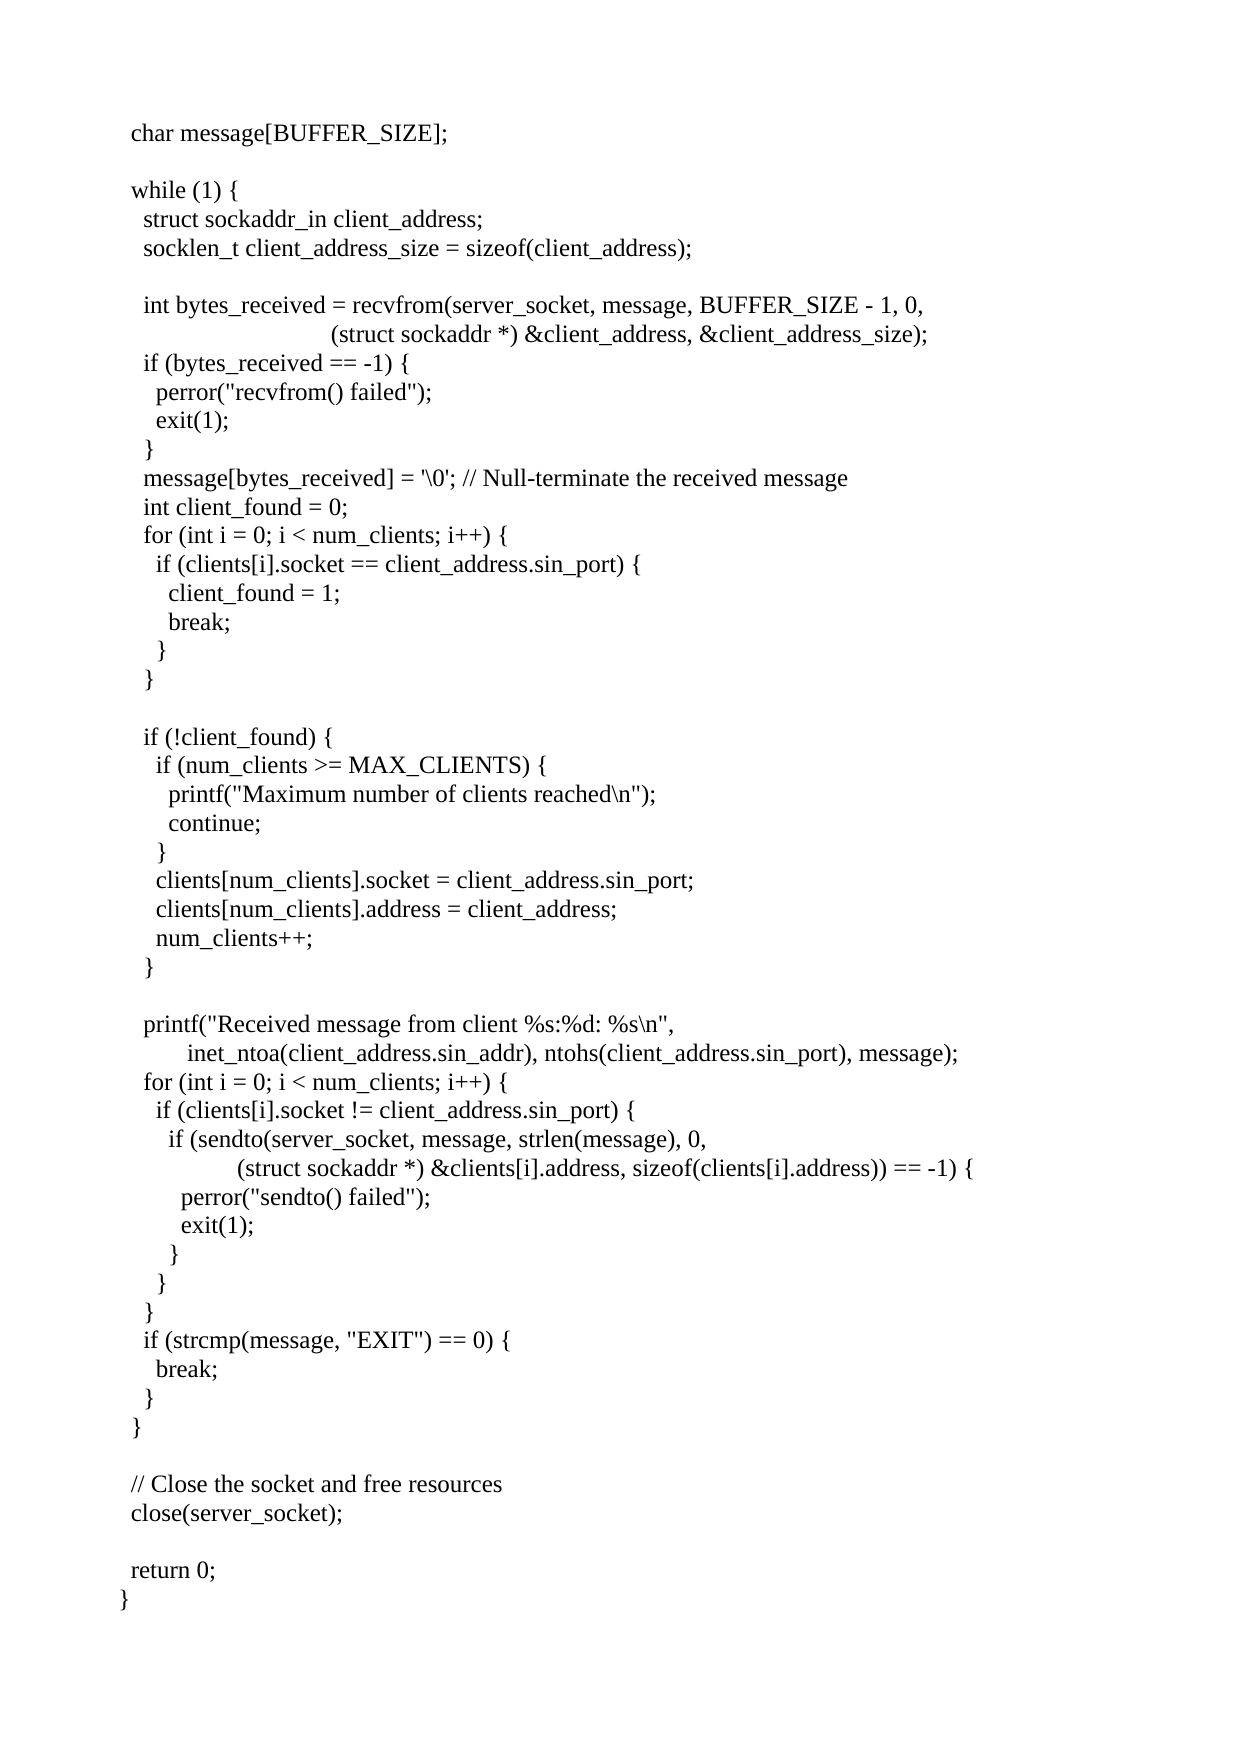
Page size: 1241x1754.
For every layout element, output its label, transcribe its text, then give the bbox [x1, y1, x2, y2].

text inet_ntoa(client_address.sin_addr), ntohs(client_address.sin_port), message); [118, 1038, 1122, 1067]
text printf("Received message from client %s:%d: %s\n", [118, 1009, 1122, 1038]
text int bytes_received = recvfrom(server_socket, message, BUFFER_SIZE - 1, 0, [118, 291, 1122, 319]
text if (bytes_received == -1) { [118, 348, 1122, 377]
text socklen_t client_address_size = sizeof(client_address); [118, 233, 1122, 262]
text return 0; [118, 1556, 1122, 1584]
text } [118, 636, 1122, 664]
text clients[num_clients].address = client_address; [118, 894, 1122, 923]
text perror("sendto() failed"); [118, 1182, 1122, 1211]
text struct sockaddr_in client_address; [118, 204, 1122, 233]
text break; [118, 1354, 1122, 1383]
text (struct sockaddr *) &clients[i].address, sizeof(clients[i].address)) == -1) { [118, 1153, 1122, 1182]
text clients[num_clients].socket = client_address.sin_port; [118, 866, 1122, 894]
text if (sendto(server_socket, message, strlen(message), 0, [118, 1124, 1122, 1153]
text } [118, 434, 1122, 463]
text char message[BUFFER_SIZE]; [118, 118, 1122, 147]
text client_found = 1; [118, 578, 1122, 607]
text continue; [118, 808, 1122, 837]
text printf("Maximum number of clients reached\n"); [118, 779, 1122, 808]
text } [118, 664, 1122, 693]
text if (!client_found) { [118, 722, 1122, 751]
text if (clients[i].socket == client_address.sin_port) { [118, 549, 1122, 578]
text for (int i = 0; i < num_clients; i++) { [118, 521, 1122, 549]
text exit(1); [118, 1211, 1122, 1239]
text } [118, 952, 1122, 981]
text } [118, 1383, 1122, 1412]
text } [118, 837, 1122, 866]
text (struct sockaddr *) &client_address, &client_address_size); [118, 319, 1122, 348]
text int client_found = 0; [118, 492, 1122, 521]
text } [118, 1239, 1122, 1268]
text if (strcmp(message, "EXIT") == 0) { [118, 1326, 1122, 1354]
text num_clients++; [118, 923, 1122, 952]
text message[bytes_received] = '\0'; // Null-terminate the received message [118, 463, 1122, 492]
text perror("recvfrom() failed"); [118, 377, 1122, 406]
text } [118, 1412, 1122, 1441]
text for (int i = 0; i < num_clients; i++) { [118, 1067, 1122, 1096]
text } [118, 1268, 1122, 1297]
text if (num_clients >= MAX_CLIENTS) { [118, 751, 1122, 779]
text exit(1); [118, 406, 1122, 434]
text if (clients[i].socket != client_address.sin_port) { [118, 1096, 1122, 1124]
text while (1) { [118, 176, 1122, 204]
text break; [118, 607, 1122, 636]
text } [118, 1584, 1122, 1613]
text // Close the socket and free resources [118, 1469, 1122, 1498]
text } [118, 1297, 1122, 1326]
text close(server_socket); [118, 1498, 1122, 1527]
